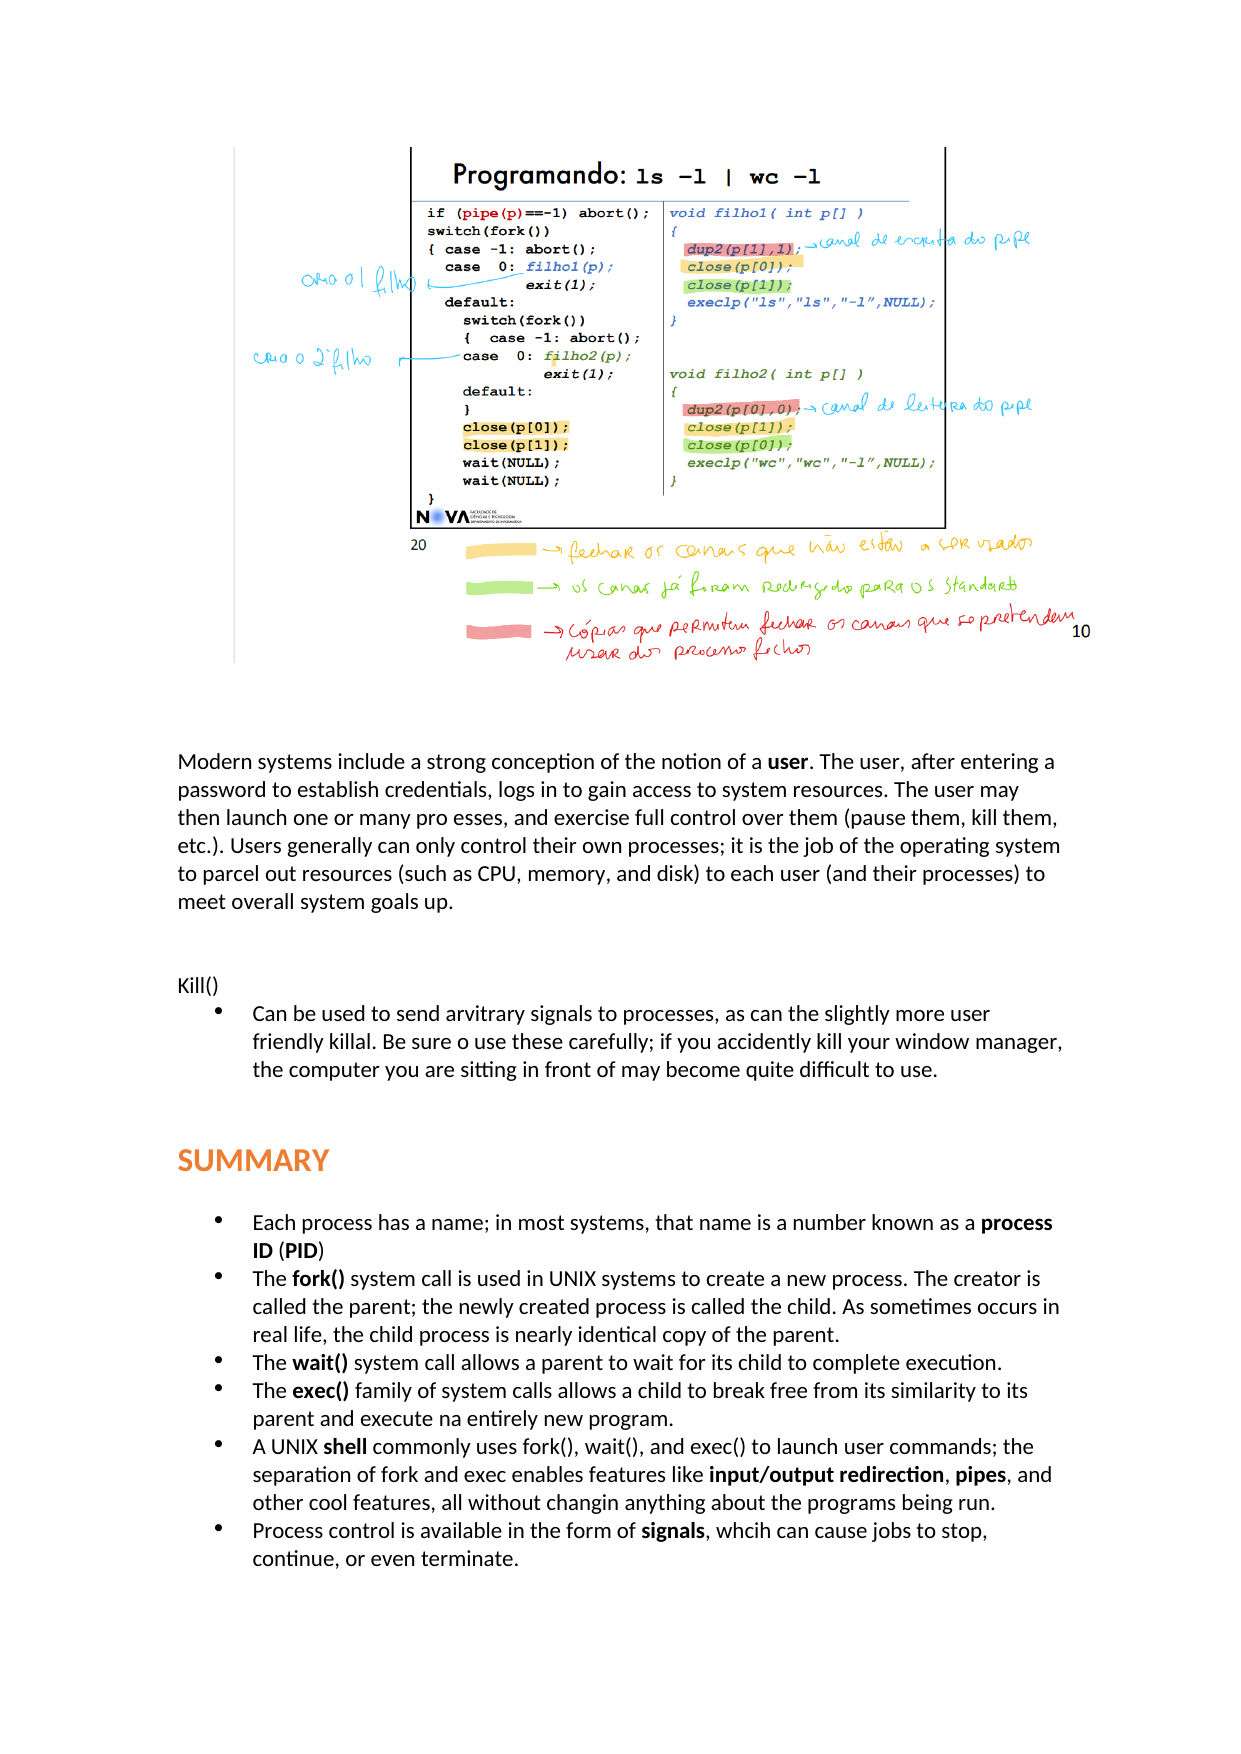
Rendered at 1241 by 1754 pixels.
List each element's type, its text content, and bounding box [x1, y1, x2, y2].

text Kill() [177, 971, 1063, 999]
list Each process has a name; in most systems, that name is a number known as a process ID (PID) [215, 1208, 1063, 1264]
list Process control is available in the form of signals, whcih can cause jobs to stop, continue, or even terminate. [215, 1516, 1063, 1572]
list The wait() system call allows a parent to wait for its child to complete execution. [215, 1348, 1063, 1376]
list The exec() family of system calls allows a child to break free from its similarity to its parent and execute na entirely new program. [215, 1376, 1063, 1432]
list The fork() system call is used in UNIX systems to create a new process. The creator is called the parent; the newly created process is called the child. As sometimes occurs in real life, the child process is nearly identical copy of the parent. [215, 1264, 1063, 1348]
list A UNIX shell commonly uses fork(), wait(), and exec() to launch user commands; the separation of fork and exec enables features like input/output redirection, pipes, and other cool features, all without changin anything about the programs being run. [215, 1432, 1063, 1516]
text Modern systems include a strong conception of the notion of a user. The user, after entering a password to establish credentials, logs in to gain access to system resources. The user may then launch one or many pro esses, and exercise full control over them (pause them, kill them, etc.). Users generally can only control their own processes; it is the job of the operating system to parcel out resources (such as CPU, memory, and disk) to each user (and their processes) to meet overall system goals up. [177, 747, 1063, 915]
text SUMMARY [177, 1139, 1063, 1180]
list Can be used to send arvitrary signals to processes, as can the slightly more user friendly killal. Be sure o use these carefully; if you accidently kill your window manager, the computer you are sitting in front of may become quite difficult to use. [215, 999, 1063, 1083]
